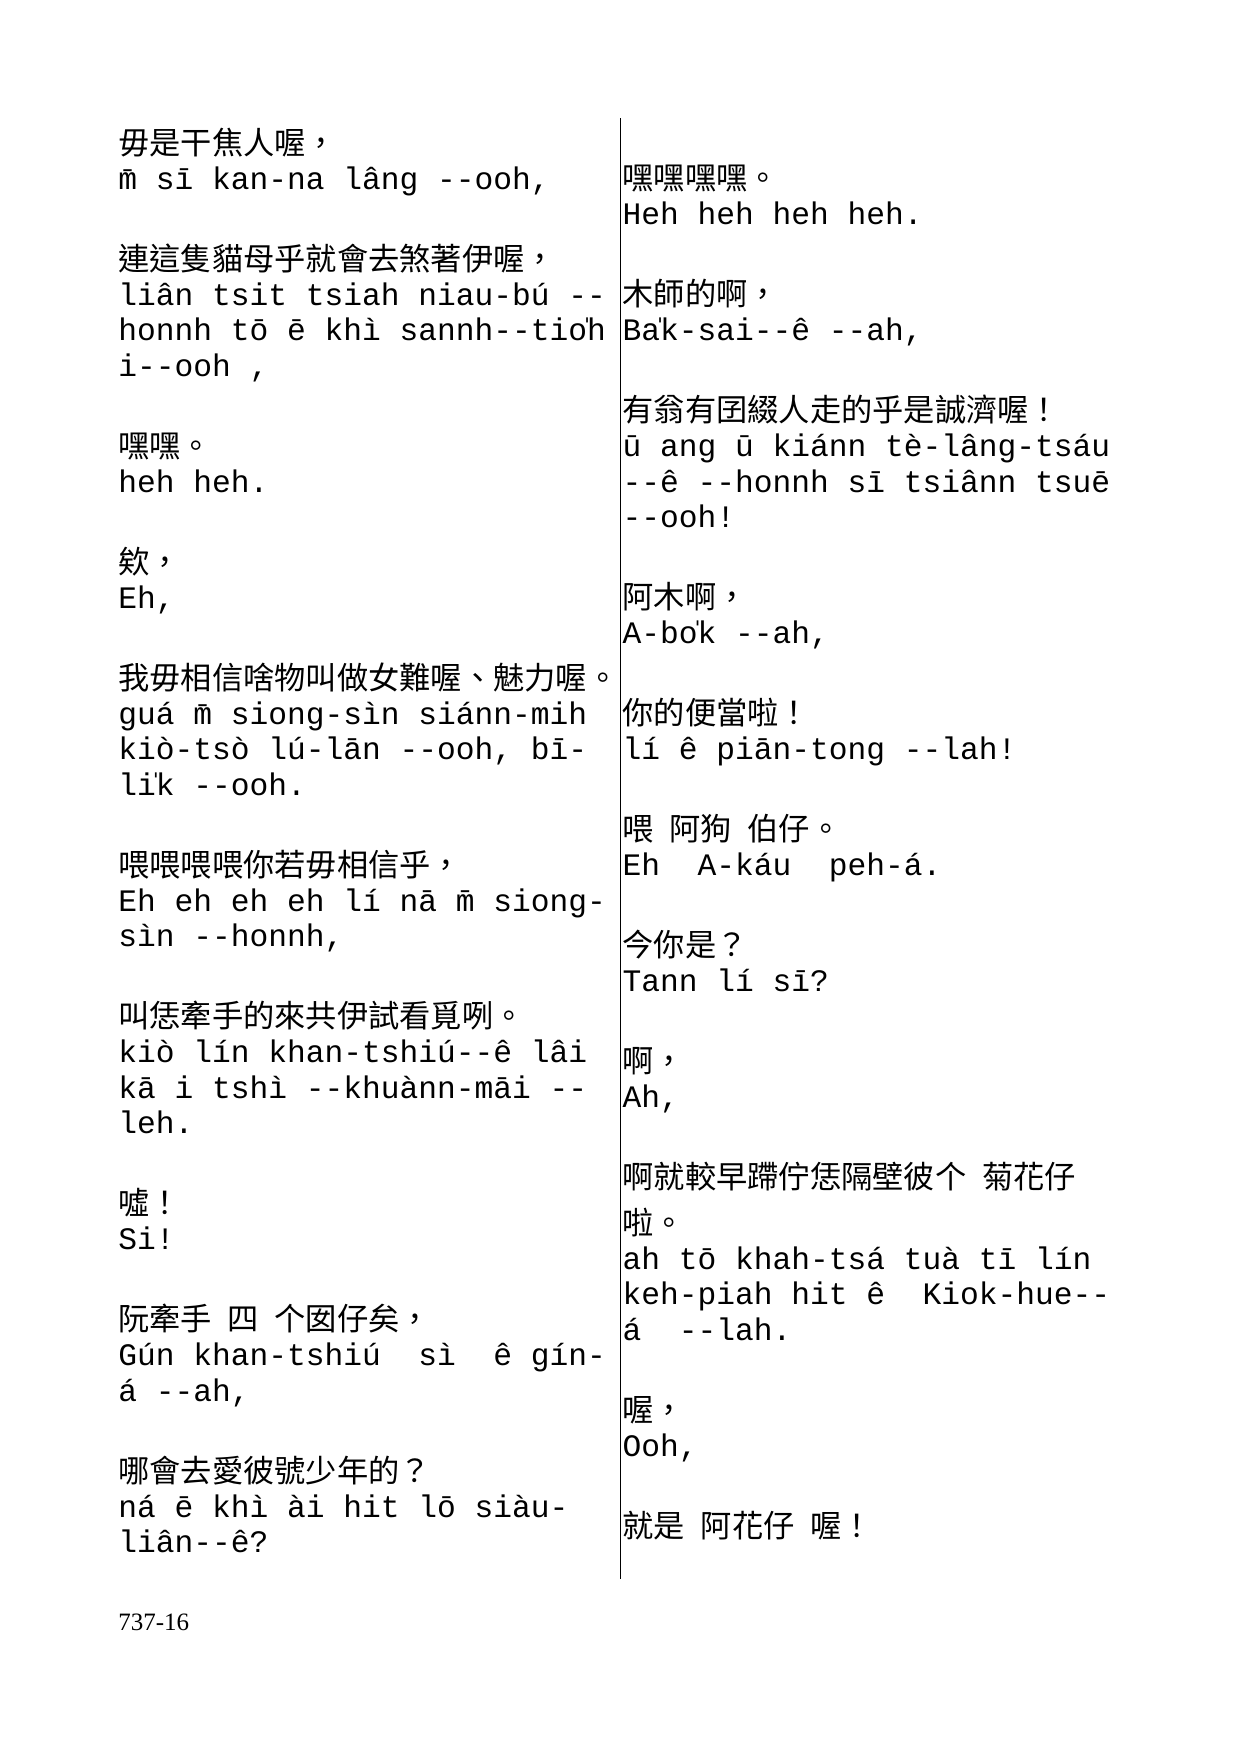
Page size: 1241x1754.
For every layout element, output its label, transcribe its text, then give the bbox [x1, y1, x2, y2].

text 喔， [622, 1385, 1122, 1430]
text 噓！ [118, 1178, 618, 1223]
text Heh heh heh heh. [622, 199, 1122, 234]
text 木師的啊， [622, 269, 1122, 315]
text kiò lín khan-tshiú--ê lâi kā i tshì --khuànn-māi --leh. [118, 1037, 618, 1143]
text lí ê piān-tong --lah! [622, 734, 1122, 769]
text 我毋相信啥物叫做女難喔、魅力喔。 [118, 653, 618, 698]
text 啊， [622, 1037, 1122, 1082]
text m̄ sī kan-na lâng --ooh, [118, 163, 618, 199]
text 有翁有囝綴人走的乎是誠濟喔！ [622, 386, 1122, 431]
text ū ang ū kiánn tè-lâng-tsáu --ê --honnh sī tsiânn tsuē --ooh! [622, 431, 1122, 537]
text 今你是？ [622, 921, 1122, 966]
text 就是 阿花仔 喔！ [622, 1501, 1122, 1546]
text A-bo̍k --ah, [622, 618, 1122, 653]
text Ah, [622, 1082, 1122, 1117]
text 哪會去愛彼號少年的？ [118, 1446, 618, 1491]
text 欸， [118, 537, 618, 582]
text Eh, [118, 582, 618, 618]
text ná ē khì ài hit lō siàu-liân--ê? [118, 1491, 618, 1562]
text 連這隻貓母乎就會去煞著伊喔， [118, 234, 618, 279]
text 嘿嘿。 [118, 421, 618, 466]
text heh heh. [118, 466, 618, 502]
text Eh A-káu peh-á. [622, 850, 1122, 885]
text Gún khan-tshiú sì ê gín-á --ah, [118, 1339, 618, 1410]
text guá m̄ siong-sìn siánn-mih kiò-tsò lú-lān --ooh, bī-li̍k --ooh. [118, 698, 618, 804]
text Tann lí sī? [622, 966, 1122, 1001]
text 你的便當啦！ [622, 688, 1122, 734]
text Ba̍k-sai--ê --ah, [622, 315, 1122, 350]
text 嘿嘿嘿嘿。 [622, 153, 1122, 199]
text 叫恁牽手的來共伊試看覓咧。 [118, 991, 618, 1037]
text Eh eh eh eh lí nā m̄ siong-sìn --honnh, [118, 885, 618, 956]
text ah tō khah-tsá tuà tī lín keh-piah hit ê Kiok-hue--á --lah. [622, 1243, 1122, 1349]
text 阿木啊， [622, 572, 1122, 618]
text Ooh, [622, 1430, 1122, 1465]
text 喂 阿狗 伯仔。 [622, 804, 1122, 850]
text liân tsit tsiah niau-bú --honnh tō ē khì sannh--tio̍h i--ooh , [118, 279, 618, 386]
text Si! [118, 1223, 618, 1259]
text 毋是干焦人喔， [118, 118, 618, 163]
text 阮牽手 四 个囡仔矣， [118, 1294, 618, 1339]
text 喂喂喂喂你若毋相信乎， [118, 840, 618, 885]
text 啊就較早蹛佇恁隔壁彼个 菊花仔 啦。 [622, 1153, 1122, 1243]
